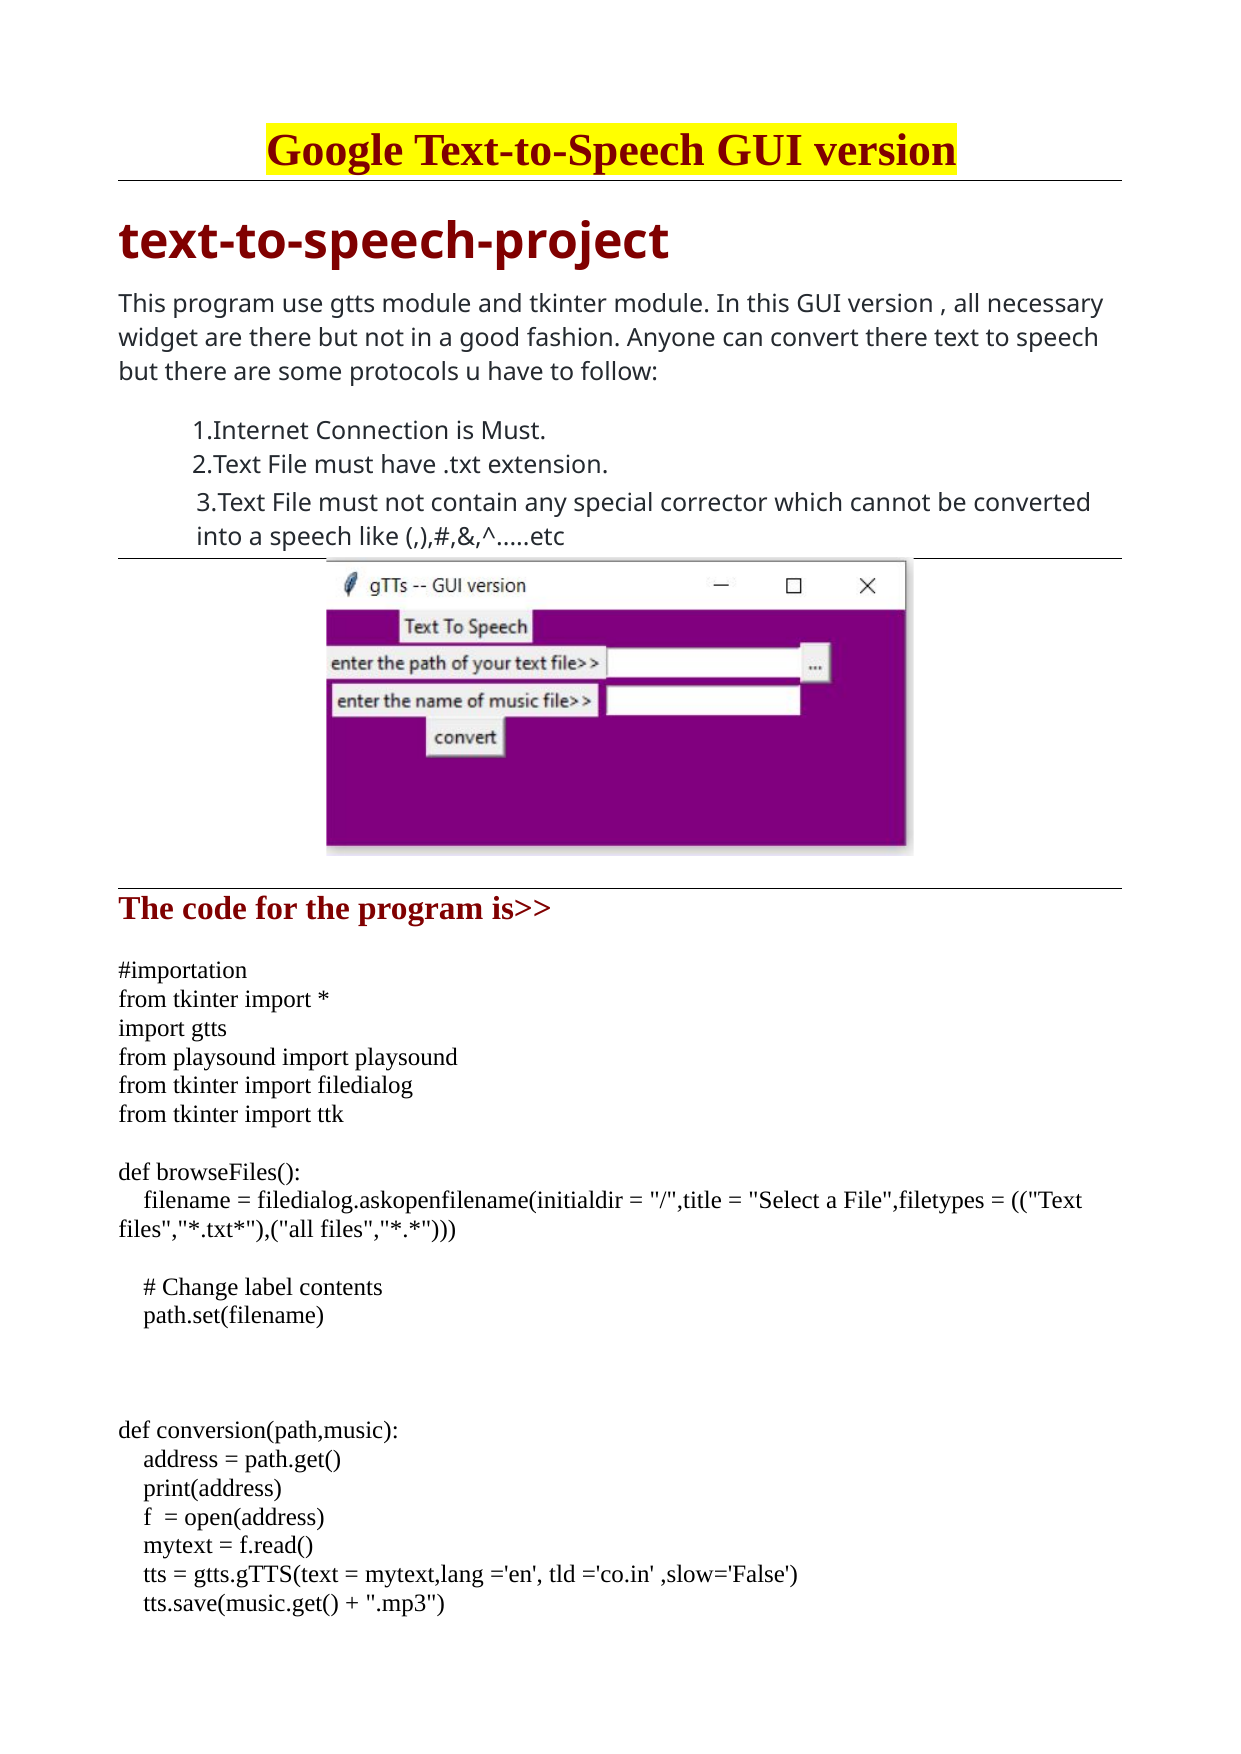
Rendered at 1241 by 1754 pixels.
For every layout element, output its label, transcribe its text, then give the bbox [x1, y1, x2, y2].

text from tkinter import ttk [118, 1099, 1122, 1128]
text filename = filedialog.askopenfilename(initialdir = "/",title = "Select a File",filetypes = (("Text files","*.txt*"),("all files","*.*"))) [118, 1185, 1122, 1243]
text tts = gtts.gTTS(text = mytext,lang ='en', tld ='co.in' ,slow='False') [118, 1559, 1122, 1588]
text tts.save(music.get() + ".mp3") [118, 1588, 1122, 1617]
text #importation [118, 955, 1122, 984]
text from playsound import playsound [118, 1042, 1122, 1070]
text def conversion(path,music): [118, 1415, 1122, 1444]
text path.set(filename) [118, 1300, 1122, 1329]
text mytext = f.read() [118, 1530, 1122, 1559]
text from tkinter import * [118, 984, 1122, 1013]
text The code for the program is>> [118, 889, 1122, 927]
text from tkinter import filedialog [118, 1070, 1122, 1099]
text import gtts [118, 1013, 1122, 1042]
list Text File must have .txt extension. [118, 447, 1122, 481]
text Google Text-to-Speech GUI version [118, 118, 1122, 180]
picture [326, 557, 914, 856]
list Internet Connection is Must. [118, 412, 1122, 447]
text address = path.get() [118, 1444, 1122, 1473]
text # Change label contents [118, 1272, 1122, 1300]
text This program use gtts module and tkinter module. In this GUI version , all necessary widget are there but not in a good fashion. Anyone can convert there text to speech but there are some protocols u have to follow: [118, 285, 1122, 387]
text f = open(address) [118, 1502, 1122, 1530]
text def browseFiles(): [118, 1157, 1122, 1185]
text print(address) [118, 1473, 1122, 1502]
subtitle text-to-speech-project [118, 205, 1122, 273]
list Text File must not contain any special corrector which cannot be converted into a speech like (,),#,&,^.....etc [118, 481, 1122, 558]
